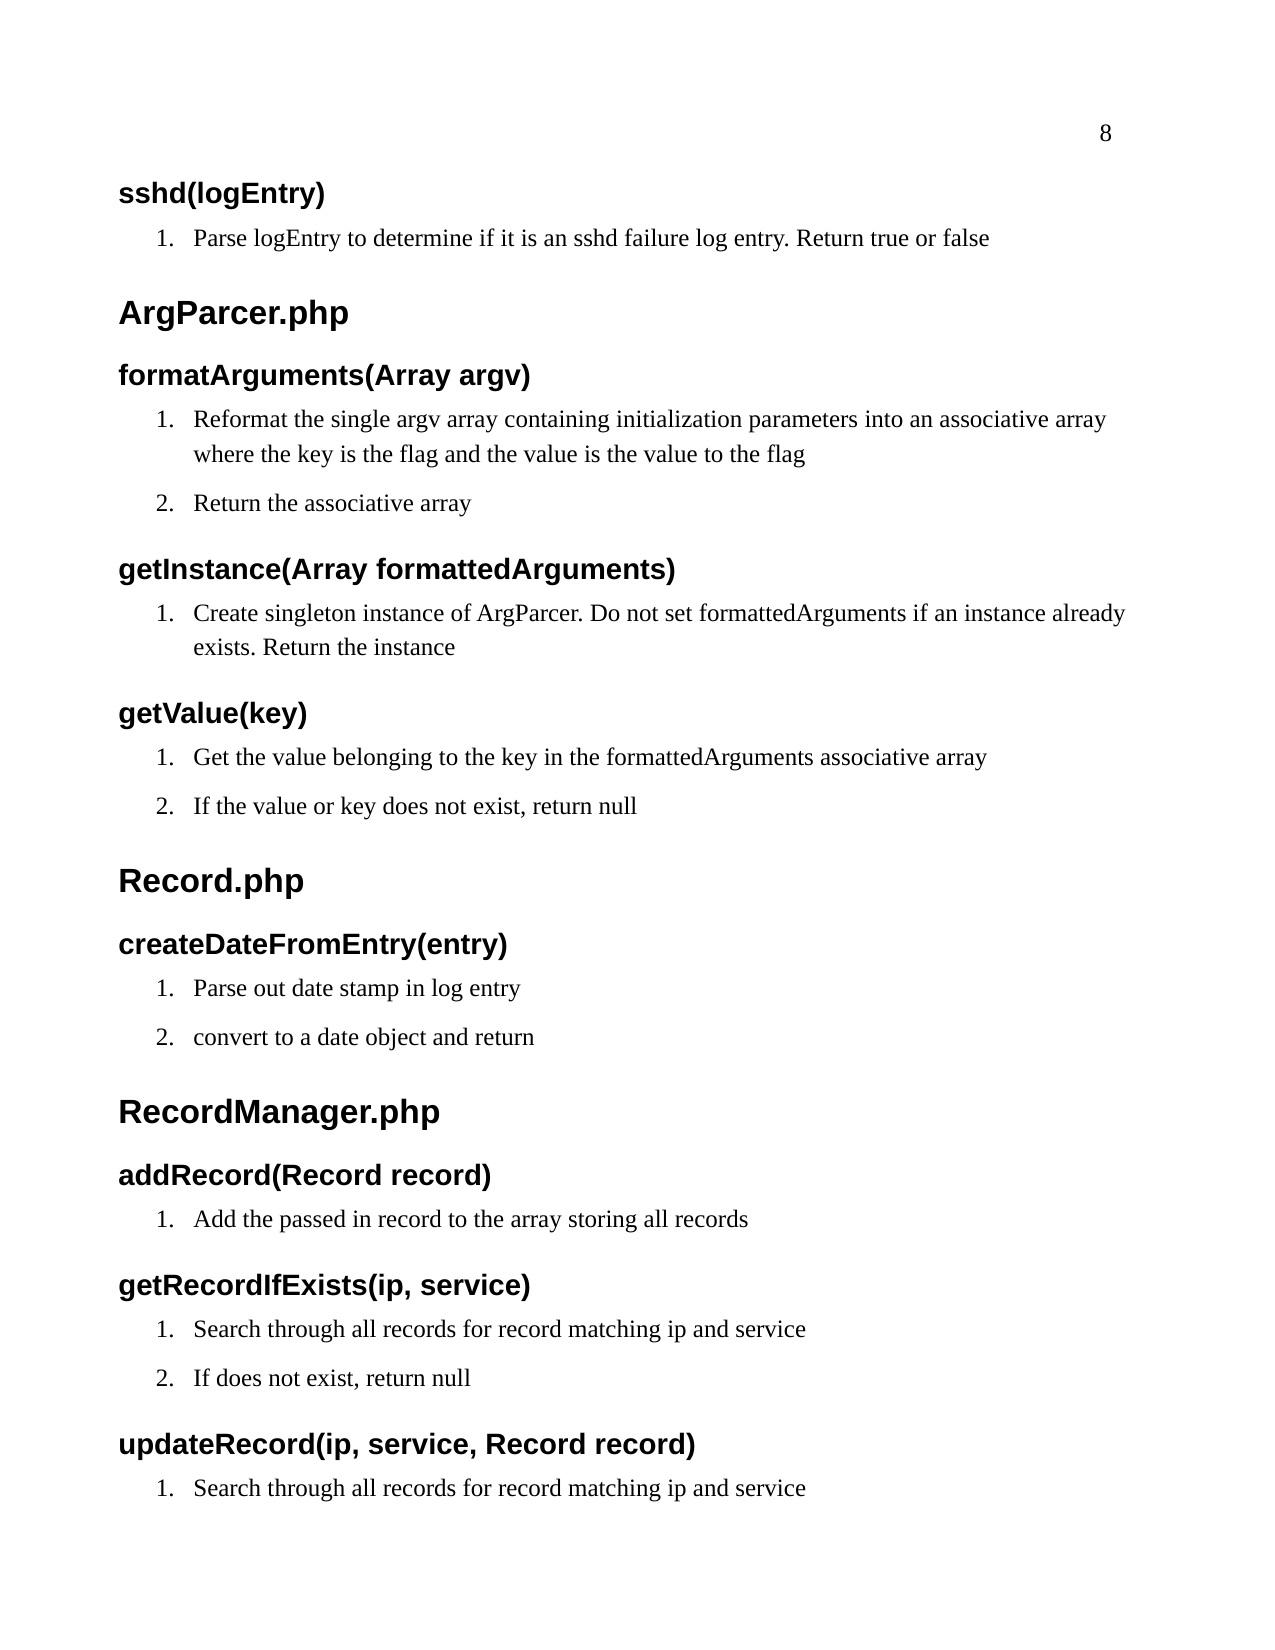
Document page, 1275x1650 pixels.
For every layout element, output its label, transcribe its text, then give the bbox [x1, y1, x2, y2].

subtitle createDateFromEntry(entry) [118, 927, 1157, 961]
subtitle Record.php [118, 861, 1157, 900]
subtitle getRecordIfExists(ip, service) [118, 1268, 1157, 1302]
subtitle sshd(logEntry) [118, 176, 1157, 210]
list Create singleton instance of ArgParcer. Do not set formattedArguments if an instance already exists. Return the instance [156, 598, 1157, 661]
list Reformat the single argv array containing initialization parameters into an associative array where the key is the flag and the value is the value to the flag [156, 404, 1157, 468]
list Parse logEntry to determine if it is an sshd failure log entry. Return true or false [156, 223, 1157, 251]
list Return the associative array [156, 488, 1157, 517]
list Add the passed in record to the array storing all records [156, 1204, 1157, 1233]
subtitle getValue(key) [118, 696, 1157, 730]
subtitle getInstance(Array formattedArguments) [118, 552, 1157, 585]
subtitle updateRecord(ip, service, Record record) [118, 1427, 1157, 1461]
list convert to a date object and return [156, 1022, 1157, 1051]
list Search through all records for record matching ip and service [156, 1314, 1157, 1343]
list If does not exist, return null [156, 1363, 1157, 1392]
list Get the value belonging to the key in the formattedArguments associative array [156, 742, 1157, 771]
subtitle ArgParcer.php [118, 292, 1157, 331]
list If the value or key does not exist, return null [156, 791, 1157, 820]
list Parse out date stamp in log entry [156, 973, 1157, 1002]
subtitle formatArguments(Array argv) [118, 358, 1157, 392]
subtitle RecordManager.php [118, 1092, 1157, 1131]
subtitle addRecord(Record record) [118, 1158, 1157, 1192]
list Search through all records for record matching ip and service [156, 1473, 1157, 1502]
